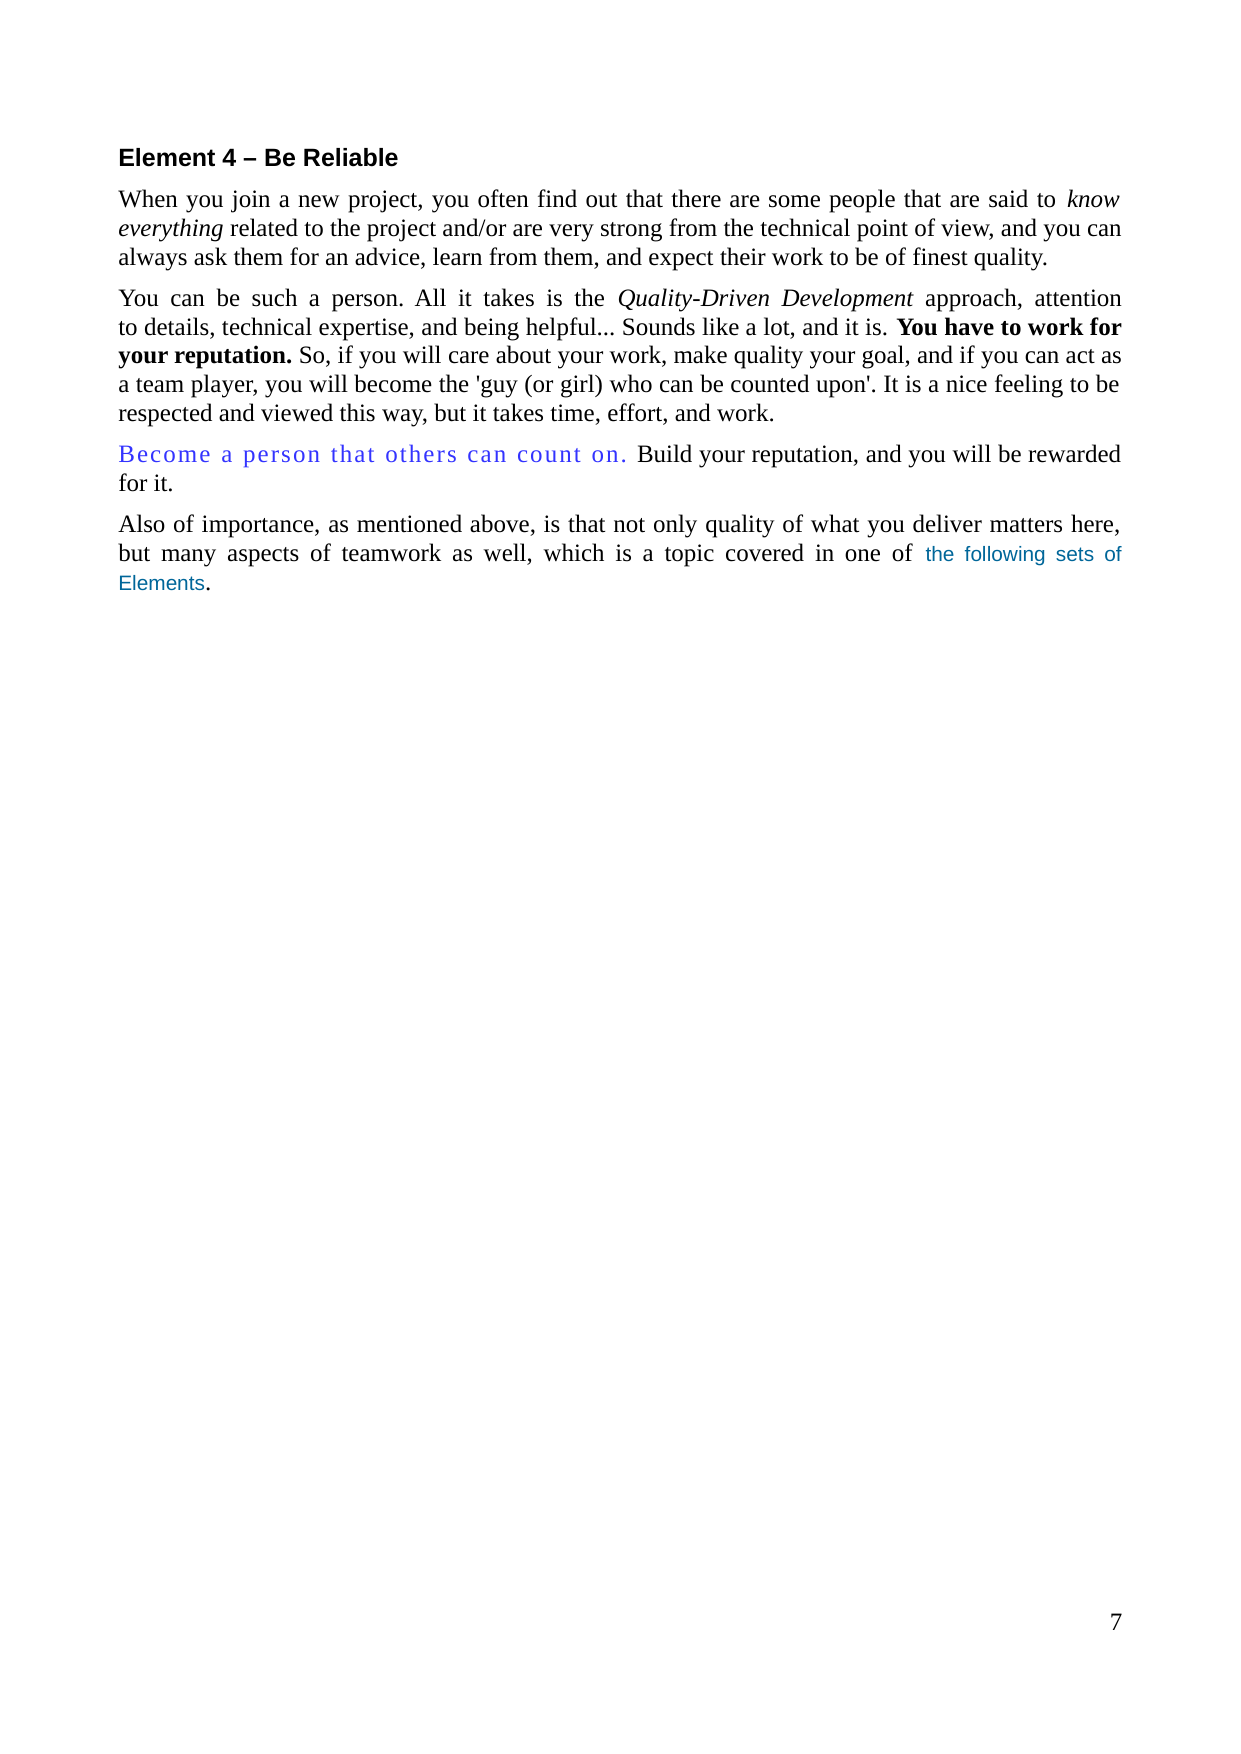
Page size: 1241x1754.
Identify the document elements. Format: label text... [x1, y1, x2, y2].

text You can be such a person. All it takes is the Quality-Driven Development approach, attention to details, technical expertise, and being helpful... Sounds like a lot, and it is. You have to work for your reputation. So, if you will care about your work, make quality your goal, and if you can act as a team player, you will become the 'guy (or girl) who can be counted upon'. It is a nice feeling to be respected and viewed this way, but it takes time, effort, and work. [118, 283, 1122, 427]
subtitle Element 4 – Be Reliable [118, 143, 1122, 172]
text When you join a new project, you often find out that there are some people that are said to know everything related to the project and/or are very strong from the technical point of view, and you can always ask them for an advice, learn from them, and expect their work to be of finest quality. [118, 184, 1122, 271]
text Also of importance, as mentioned above, is that not only quality of what you deliver matters here, but many aspects of teamwork as well, which is a topic covered in one of the following sets of Elements. [118, 509, 1122, 596]
text Become a person that others can count on. Build your reputation, and you will be rewarded for it. [118, 439, 1122, 497]
